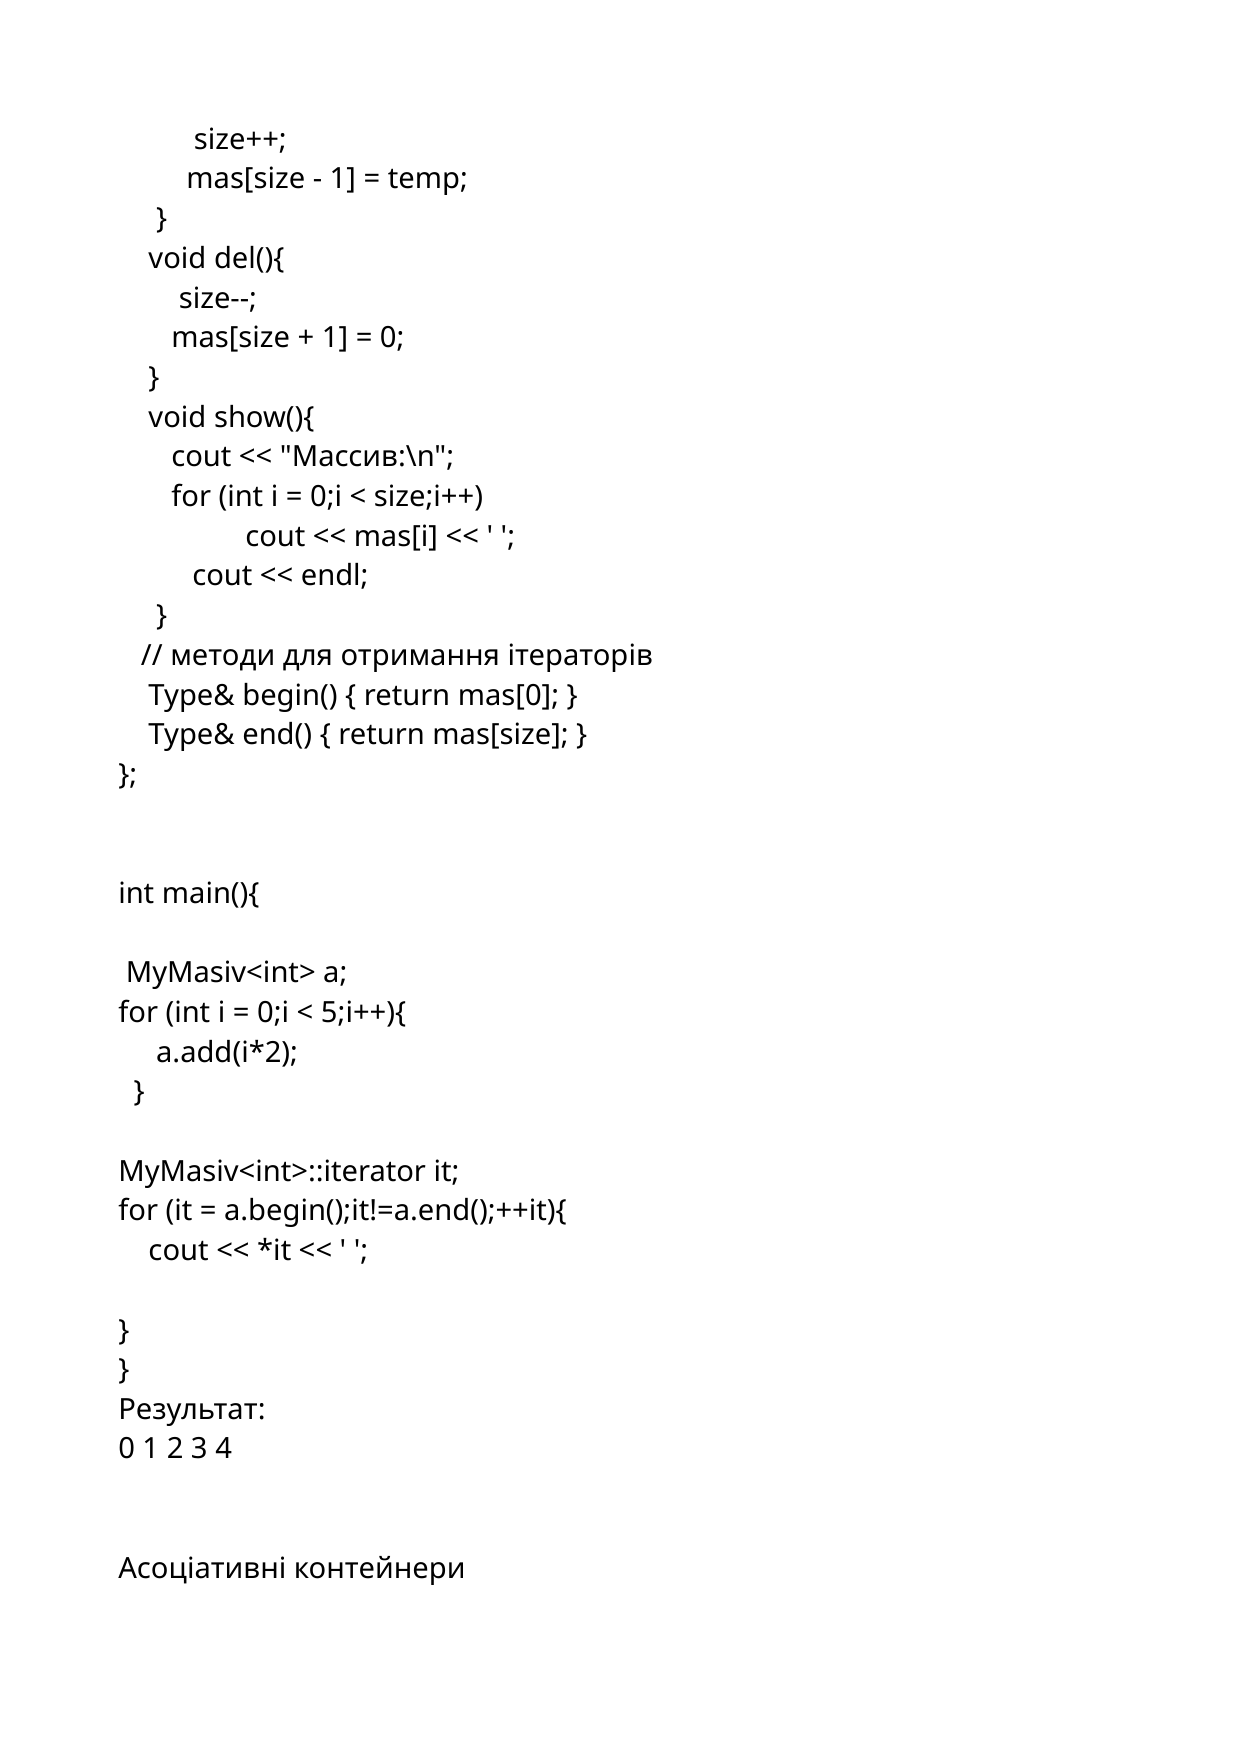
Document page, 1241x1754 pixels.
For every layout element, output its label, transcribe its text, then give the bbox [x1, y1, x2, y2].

text } [118, 594, 1122, 634]
text for (int i = 0;i < 5;i++){ [118, 991, 1122, 1031]
text a.add(i*2); [118, 1031, 1122, 1071]
text 0 1 2 3 4 [118, 1428, 1122, 1467]
text for (int i = 0;i < size;i++) [118, 475, 1122, 515]
text } [118, 197, 1122, 237]
text } [118, 1348, 1122, 1388]
text // методи для отримання ітераторів [118, 634, 1122, 674]
text void show(){ [118, 396, 1122, 436]
text Результат: [118, 1388, 1122, 1428]
text MyMasiv<int>::iterator it; [118, 1150, 1122, 1190]
text cout << "Массив:\n"; [118, 436, 1122, 475]
text Асоціативні контейнери [118, 1547, 1122, 1587]
text Type& end() { return mas[size]; } [118, 713, 1122, 753]
text cout << *it << ' '; [118, 1229, 1122, 1269]
text for (it = a.begin();it!=a.end();++it){ [118, 1190, 1122, 1229]
text } [118, 1071, 1122, 1110]
text cout << mas[i] << ' '; [118, 515, 1122, 555]
text } [118, 1309, 1122, 1348]
text mas[size - 1] = temp; [118, 158, 1122, 197]
text }; [118, 753, 1122, 793]
text MyMasiv<int> a; [118, 952, 1122, 991]
text mas[size + 1] = 0; [118, 317, 1122, 356]
text void del(){ [118, 237, 1122, 277]
text size--; [118, 277, 1122, 317]
text cout << endl; [118, 555, 1122, 594]
text int main(){ [118, 872, 1122, 912]
text size++; [118, 118, 1122, 158]
text } [118, 356, 1122, 396]
text Type& begin() { return mas[0]; } [118, 674, 1122, 713]
